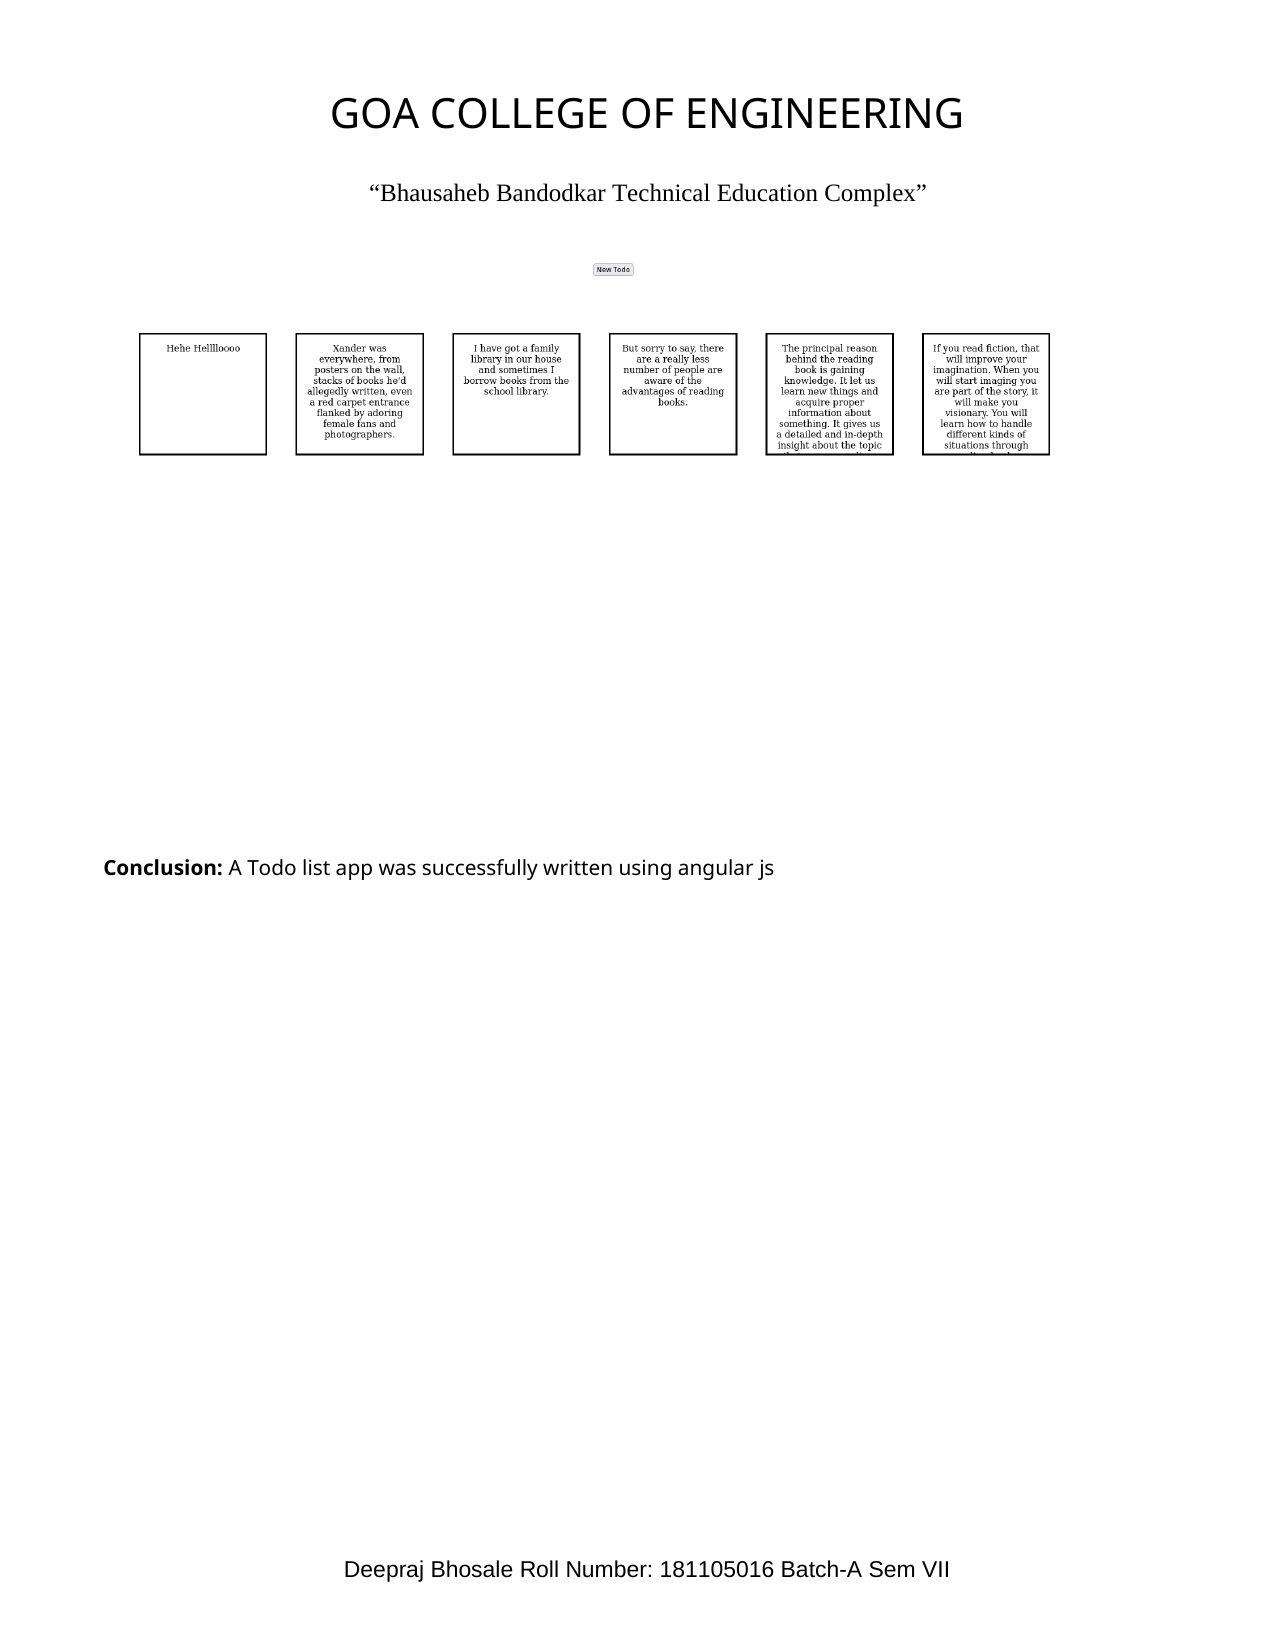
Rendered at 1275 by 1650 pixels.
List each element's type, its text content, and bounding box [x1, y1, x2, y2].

picture [103, 235, 1191, 768]
text Conclusion: A Todo list app was successfully written using angular js [103, 853, 1191, 881]
